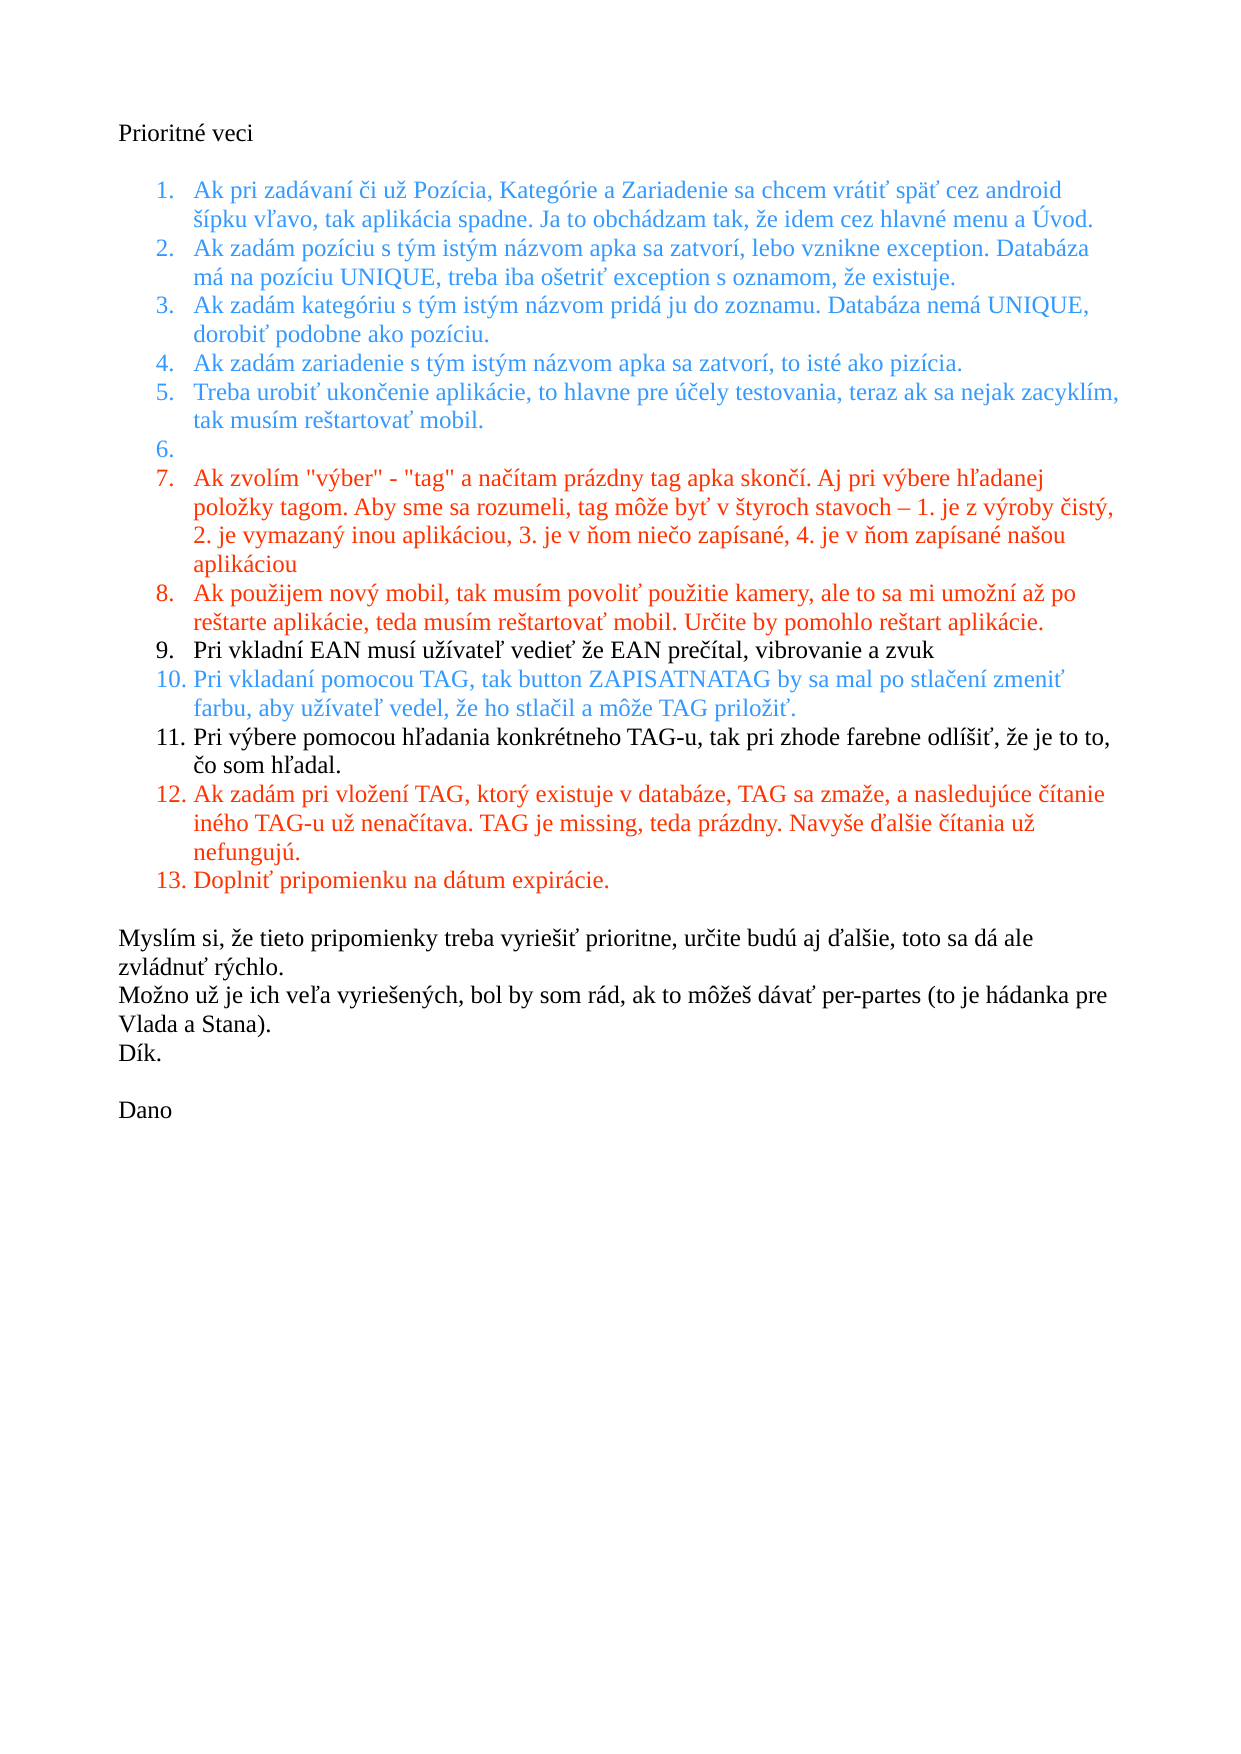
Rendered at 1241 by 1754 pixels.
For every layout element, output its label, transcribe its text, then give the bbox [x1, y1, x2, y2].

list Ak použijem nový mobil, tak musím povoliť použitie kamery, ale to sa mi umožní až po reštarte aplikácie, teda musím reštartovať mobil. Určite by pomohlo reštart aplikácie. [156, 578, 1122, 636]
list Ak zadám pri vložení TAG, ktorý existuje v databáze, TAG sa zmaže, a nasledujúce čítanie iného TAG-u už nenačítava. TAG je missing, teda prázdny. Navyše ďalšie čítania už nefungujú. [156, 779, 1122, 866]
text Prioritné veci [118, 118, 1122, 147]
list Ak zadám kategóriu s tým istým názvom pridá ju do zoznamu. Databáza nemá UNIQUE, dorobiť podobne ako pozíciu. [156, 291, 1122, 348]
list Ak zadám pozíciu s tým istým názvom apka sa zatvorí, lebo vznikne exception. Databáza má na pozíciu UNIQUE, treba iba ošetriť exception s oznamom, že existuje. [156, 233, 1122, 291]
list Ak zvolím "výber" - "tag" a načítam prázdny tag apka skončí. Aj pri výbere hľadanej položky tagom. Aby sme sa rozumeli, tag môže byť v štyroch stavoch – 1. je z výroby čistý, 2. je vymazaný inou aplikáciou, 3. je v ňom niečo zapísané, 4. je v ňom zapísané našou aplikáciou [156, 463, 1122, 578]
list Pri vkladní EAN musí užívateľ vedieť že EAN prečítal, vibrovanie a zvuk [156, 636, 1122, 664]
list Ak pri zadávaní či už Pozícia, Kategórie a Zariadenie sa chcem vrátiť späť cez android šípku vľavo, tak aplikácia spadne. Ja to obchádzam tak, že idem cez hlavné menu a Úvod. [156, 176, 1122, 233]
text Myslím si, že tieto pripomienky treba vyriešiť prioritne, určite budú aj ďalšie, toto sa dá ale zvládnuť rýchlo. [118, 923, 1122, 981]
list Ak zadám zariadenie s tým istým názvom apka sa zatvorí, to isté ako pizícia. [156, 348, 1122, 377]
text Dík. [118, 1038, 1122, 1067]
text Dano [118, 1096, 1122, 1124]
text Možno už je ich veľa vyriešených, bol by som rád, ak to môžeš dávať per-partes (to je hádanka pre Vlada a Stana). [118, 981, 1122, 1038]
list Pri výbere pomocou hľadania konkrétneho TAG-u, tak pri zhode farebne odlíšiť, že je to to, čo som hľadal. [156, 722, 1122, 779]
list Doplniť pripomienku na dátum expirácie. [156, 866, 1122, 894]
list Treba urobiť ukončenie aplikácie, to hlavne pre účely testovania, teraz ak sa nejak zacyklím, tak musím reštartovať mobil. [156, 377, 1122, 434]
list Pri vkladaní pomocou TAG, tak button ZAPISATNATAG by sa mal po stlačení zmeniť farbu, aby užívateľ vedel, že ho stlačil a môže TAG priložiť. [156, 664, 1122, 722]
